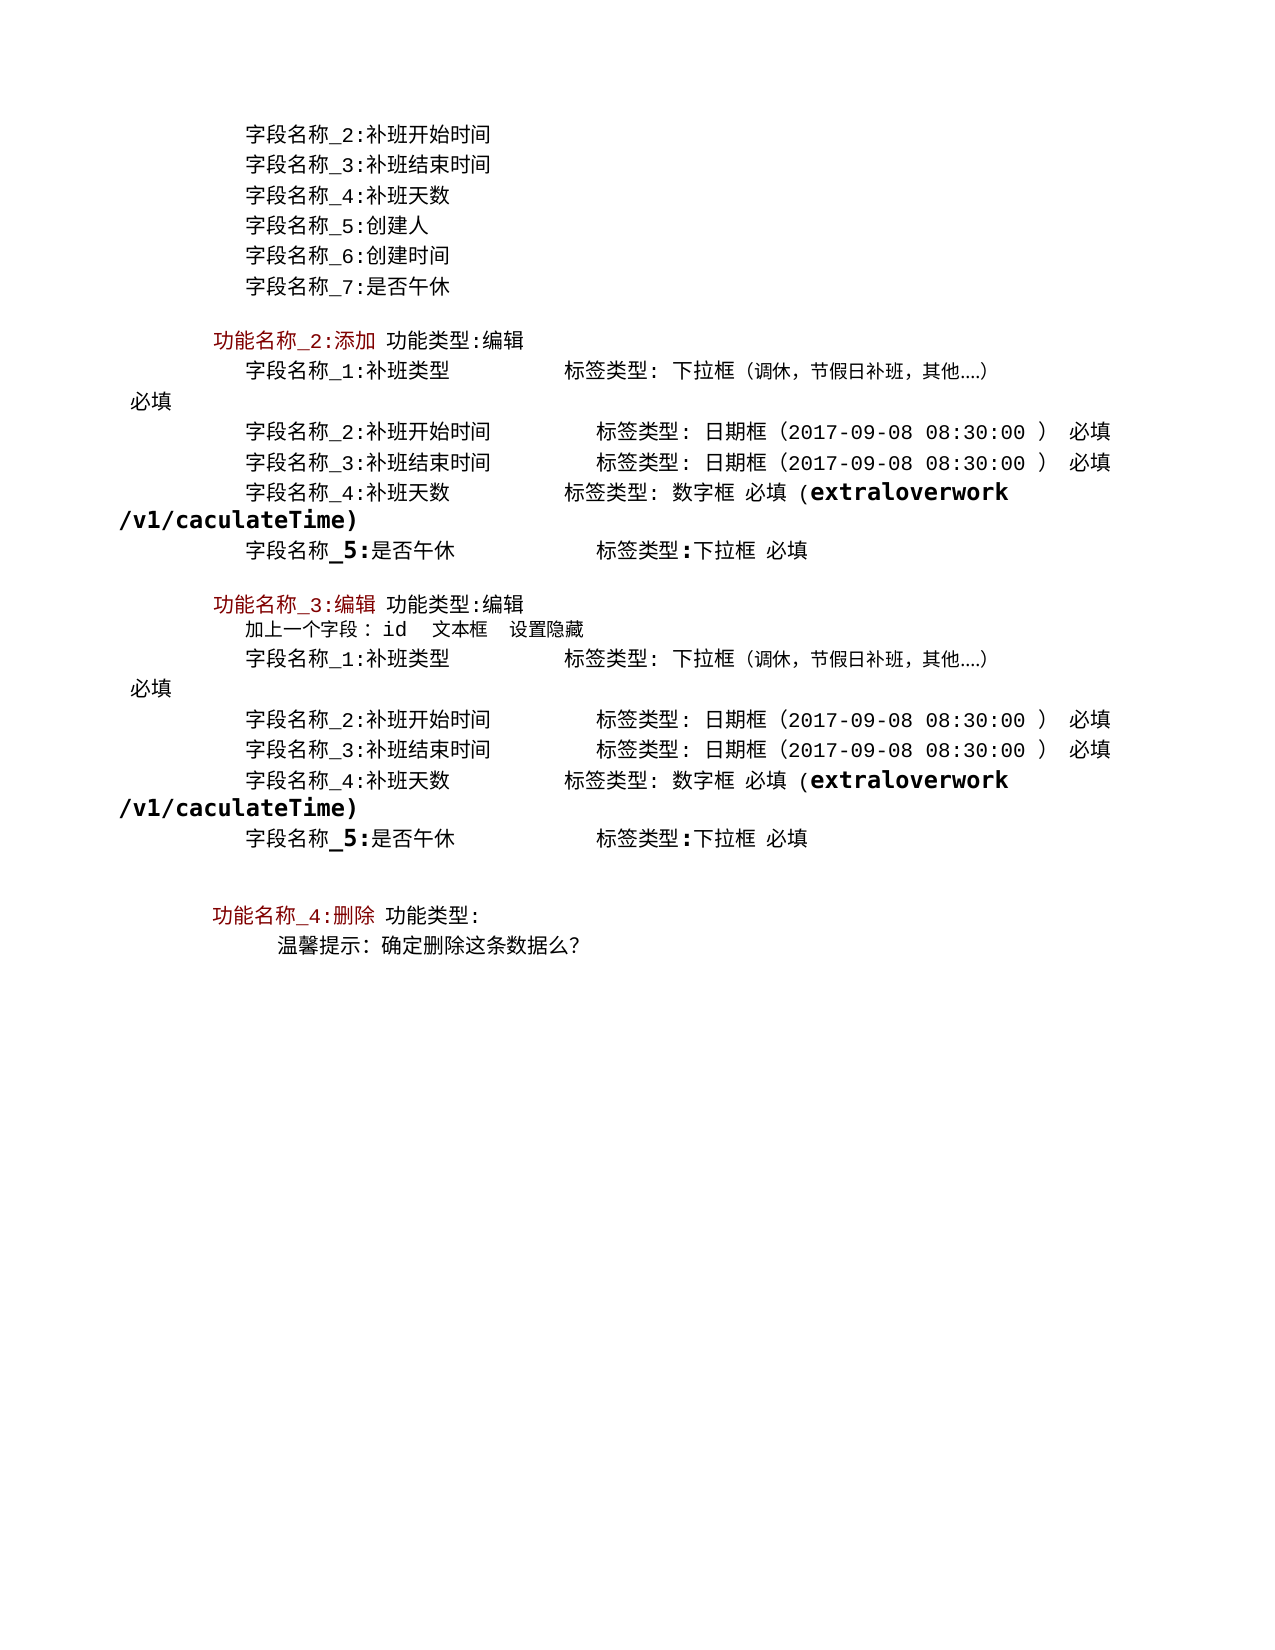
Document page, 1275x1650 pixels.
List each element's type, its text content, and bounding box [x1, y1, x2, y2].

text 字段名称_5:创建人 [118, 209, 1157, 240]
text 字段名称_1:补班类型 标签类型: 下拉框（调休，节假日补班，其他....） [118, 642, 1157, 673]
text 功能名称_2:添加 功能类型:编辑 [118, 324, 1157, 355]
text 温馨提示：确定删除这条数据么？ [118, 930, 1157, 960]
text 字段名称_4:补班天数 标签类型: 数字框 必填 (extraloverwork [118, 476, 1157, 507]
text 必填 [118, 673, 1157, 703]
text 加上一个字段 ：id 文本框 设置隐藏 [118, 618, 1157, 642]
text 字段名称_3:补班结束时间 标签类型: 日期框（2017-09-08 08:30:00 ） 必填 [118, 733, 1157, 764]
text 字段名称_3:补班结束时间 标签类型: 日期框（2017-09-08 08:30:00 ） 必填 [118, 446, 1157, 476]
text /v1/caculateTime) [118, 794, 1157, 822]
text 字段名称_6:创建时间 [118, 240, 1157, 270]
text 字段名称_4:补班天数 标签类型: 数字框 必填 (extraloverwork [118, 764, 1157, 794]
text 字段名称_3:补班结束时间 [118, 148, 1157, 179]
text 功能名称_4:删除 功能类型: [118, 899, 1157, 930]
text 字段名称_5:是否午休 标签类型:下拉框 必填 [118, 822, 1157, 852]
text 字段名称_7:是否午休 [118, 270, 1157, 301]
text 字段名称_2:补班开始时间 标签类型: 日期框（2017-09-08 08:30:00 ） 必填 [118, 416, 1157, 446]
text 字段名称_2:补班开始时间 [118, 118, 1157, 148]
text 字段名称_4:补班天数 [118, 179, 1157, 209]
text /v1/caculateTime) [118, 507, 1157, 534]
text 功能名称_3:编辑 功能类型:编辑 [118, 588, 1157, 618]
text 字段名称_5:是否午休 标签类型:下拉框 必填 [118, 534, 1157, 564]
text 字段名称_2:补班开始时间 标签类型: 日期框（2017-09-08 08:30:00 ） 必填 [118, 703, 1157, 733]
text 字段名称_1:补班类型 标签类型: 下拉框（调休，节假日补班，其他....） [118, 355, 1157, 385]
text 必填 [118, 385, 1157, 416]
